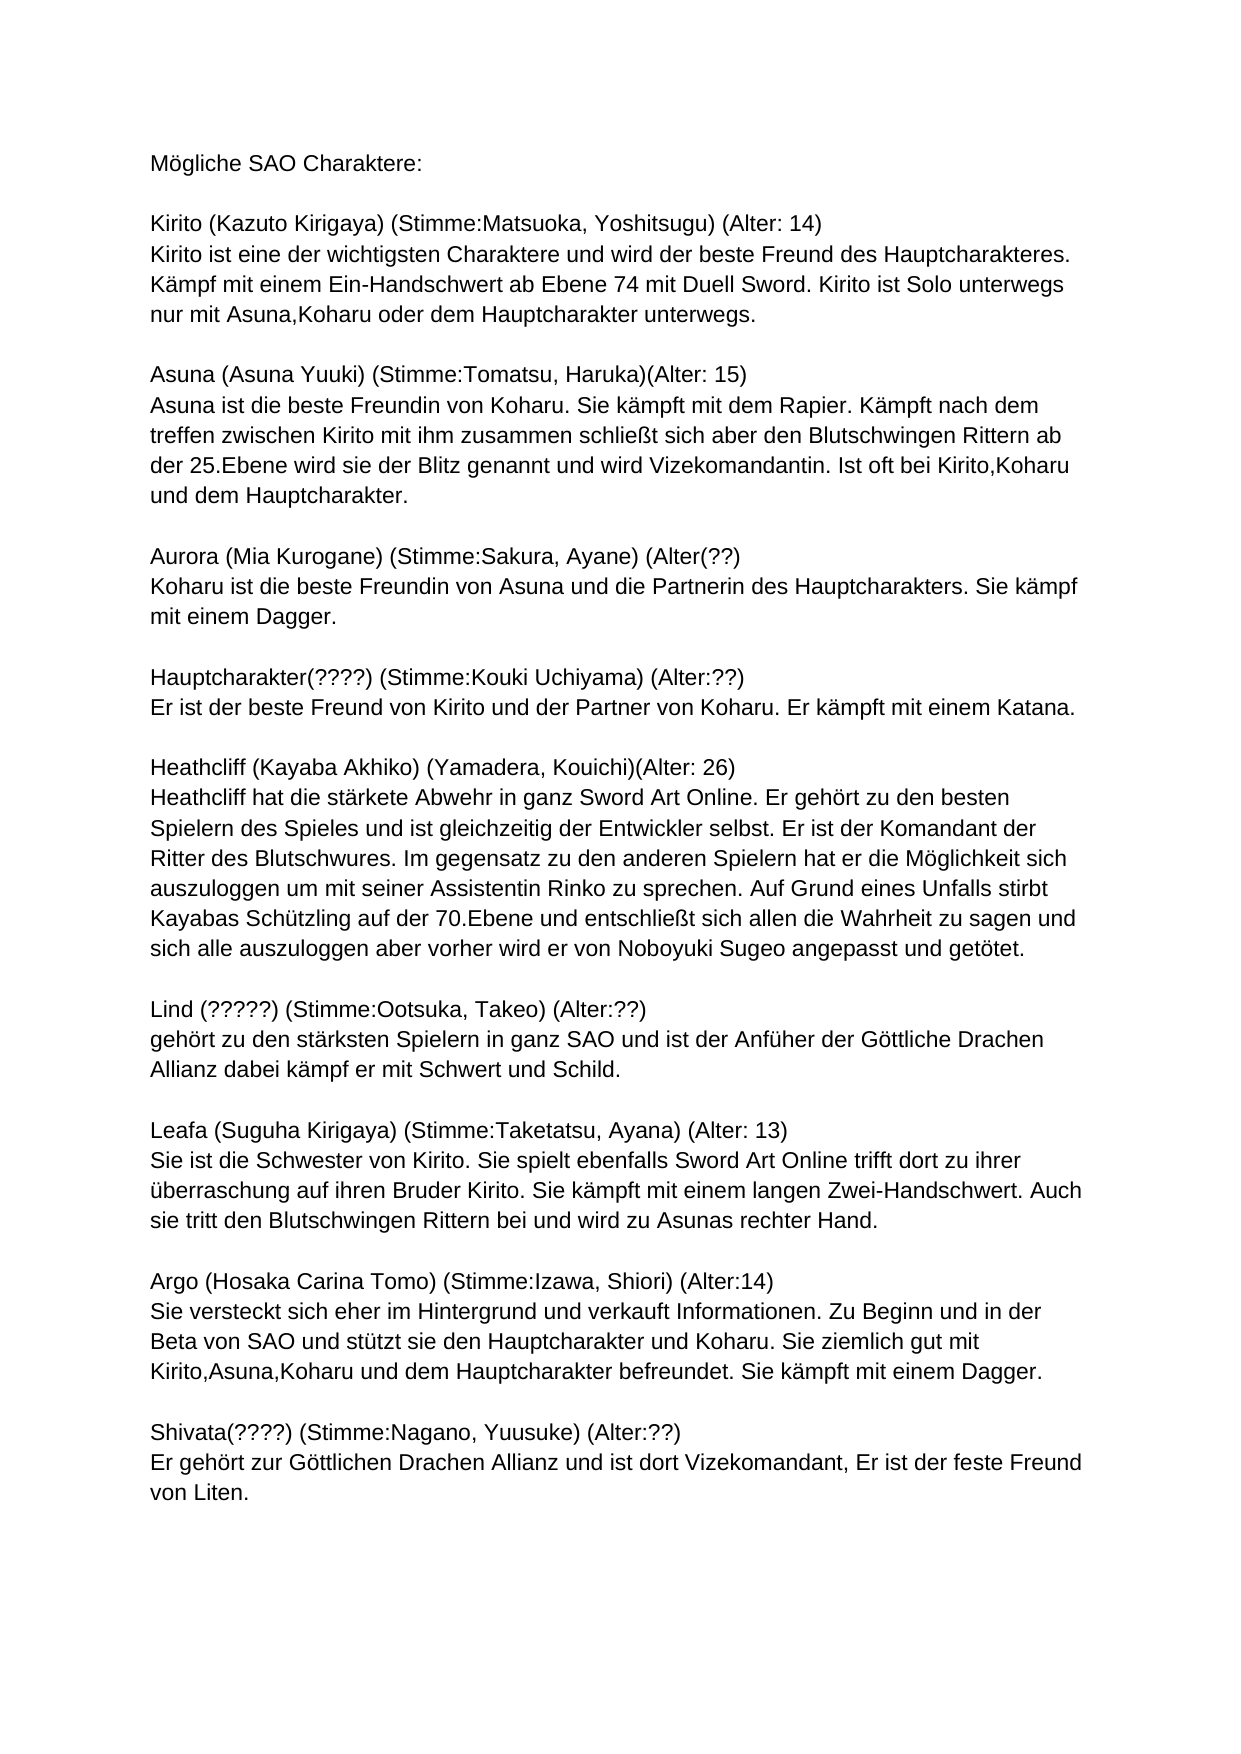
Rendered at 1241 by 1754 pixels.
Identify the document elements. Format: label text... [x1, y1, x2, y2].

text Shivata(????) (Stimme:Nagano, Yuusuke) (Alter:??) [150, 1419, 1090, 1445]
text Leafa (Suguha Kirigaya) (Stimme:Taketatsu, Ayana) (Alter: 13) [150, 1117, 1090, 1143]
text Asuna ist die beste Freundin von Koharu. Sie kämpft mit dem Rapier. Kämpft nach dem treffen zwischen Kirito mit ihm zusammen schließt sich aber den Blutschwingen Rittern ab der 25.Ebene wird sie der Blitz genannt und wird Vizekomandantin. Ist oft bei Kirito,Koharu und dem Hauptcharakter. [150, 392, 1090, 509]
text Lind (?????) (Stimme:Ootsuka, Takeo) (Alter:??) [150, 996, 1090, 1022]
text Sie versteckt sich eher im Hintergrund und verkauft Informationen. Zu Beginn und in der Beta von SAO und stützt sie den Hauptcharakter und Koharu. Sie ziemlich gut mit Kirito,Asuna,Koharu und dem Hauptcharakter befreundet. Sie kämpft mit einem Dagger. [150, 1298, 1090, 1385]
text Aurora (Mia Kurogane) (Stimme:Sakura, Ayane) (Alter(??) [150, 543, 1090, 569]
text Er gehört zur Göttlichen Drachen Allianz und ist dort Vizekomandant, Er ist der feste Freund von Liten. [150, 1449, 1090, 1506]
text Heathcliff (Kayaba Akhiko) (Yamadera, Kouichi)(Alter: 26) [150, 754, 1090, 781]
text Asuna (Asuna Yuuki) (Stimme:Tomatsu, Haruka)(Alter: 15) [150, 361, 1090, 388]
text Mögliche SAO Charaktere: [150, 150, 1090, 176]
text Koharu ist die beste Freundin von Asuna und die Partnerin des Hauptcharakters. Sie kämpf mit einem Dagger. [150, 573, 1090, 629]
text gehört zu den stärksten Spielern in ganz SAO und ist der Anfüher der Göttliche Drachen Allianz dabei kämpf er mit Schwert und Schild. [150, 1026, 1090, 1083]
text Heathcliff hat die stärkete Abwehr in ganz Sword Art Online. Er gehört zu den besten Spielern des Spieles und ist gleichzeitig der Entwickler selbst. Er ist der Komandant der Ritter des Blutschwures. Im gegensatz zu den anderen Spielern hat er die Möglichkeit sich auszuloggen um mit seiner Assistentin Rinko zu sprechen. Auf Grund eines Unfalls stirbt Kayabas Schützling auf der 70.Ebene und entschließt sich allen die Wahrheit zu sagen und sich alle auszuloggen aber vorher wird er von Noboyuki Sugeo angepasst und getötet. [150, 784, 1090, 962]
text Kirito ist eine der wichtigsten Charaktere und wird der beste Freund des Hauptcharakteres. Kämpf mit einem Ein-Handschwert ab Ebene 74 mit Duell Sword. Kirito ist Solo unterwegs nur mit Asuna,Koharu oder dem Hauptcharakter unterwegs. [150, 241, 1090, 327]
text Er ist der beste Freund von Kirito und der Partner von Koharu. Er kämpft mit einem Katana. [150, 694, 1090, 720]
text Sie ist die Schwester von Kirito. Sie spielt ebenfalls Sword Art Online trifft dort zu ihrer überraschung auf ihren Bruder Kirito. Sie kämpft mit einem langen Zwei-Handschwert. Auch sie tritt den Blutschwingen Rittern bei und wird zu Asunas rechter Hand. [150, 1147, 1090, 1234]
text Hauptcharakter(????) (Stimme:Kouki Uchiyama) (Alter:??) [150, 663, 1090, 690]
text Argo (Hosaka Carina Tomo) (Stimme:Izawa, Shiori) (Alter:14) [150, 1268, 1090, 1294]
text Kirito (Kazuto Kirigaya) (Stimme:Matsuoka, Yoshitsugu) (Alter: 14) [150, 210, 1090, 237]
